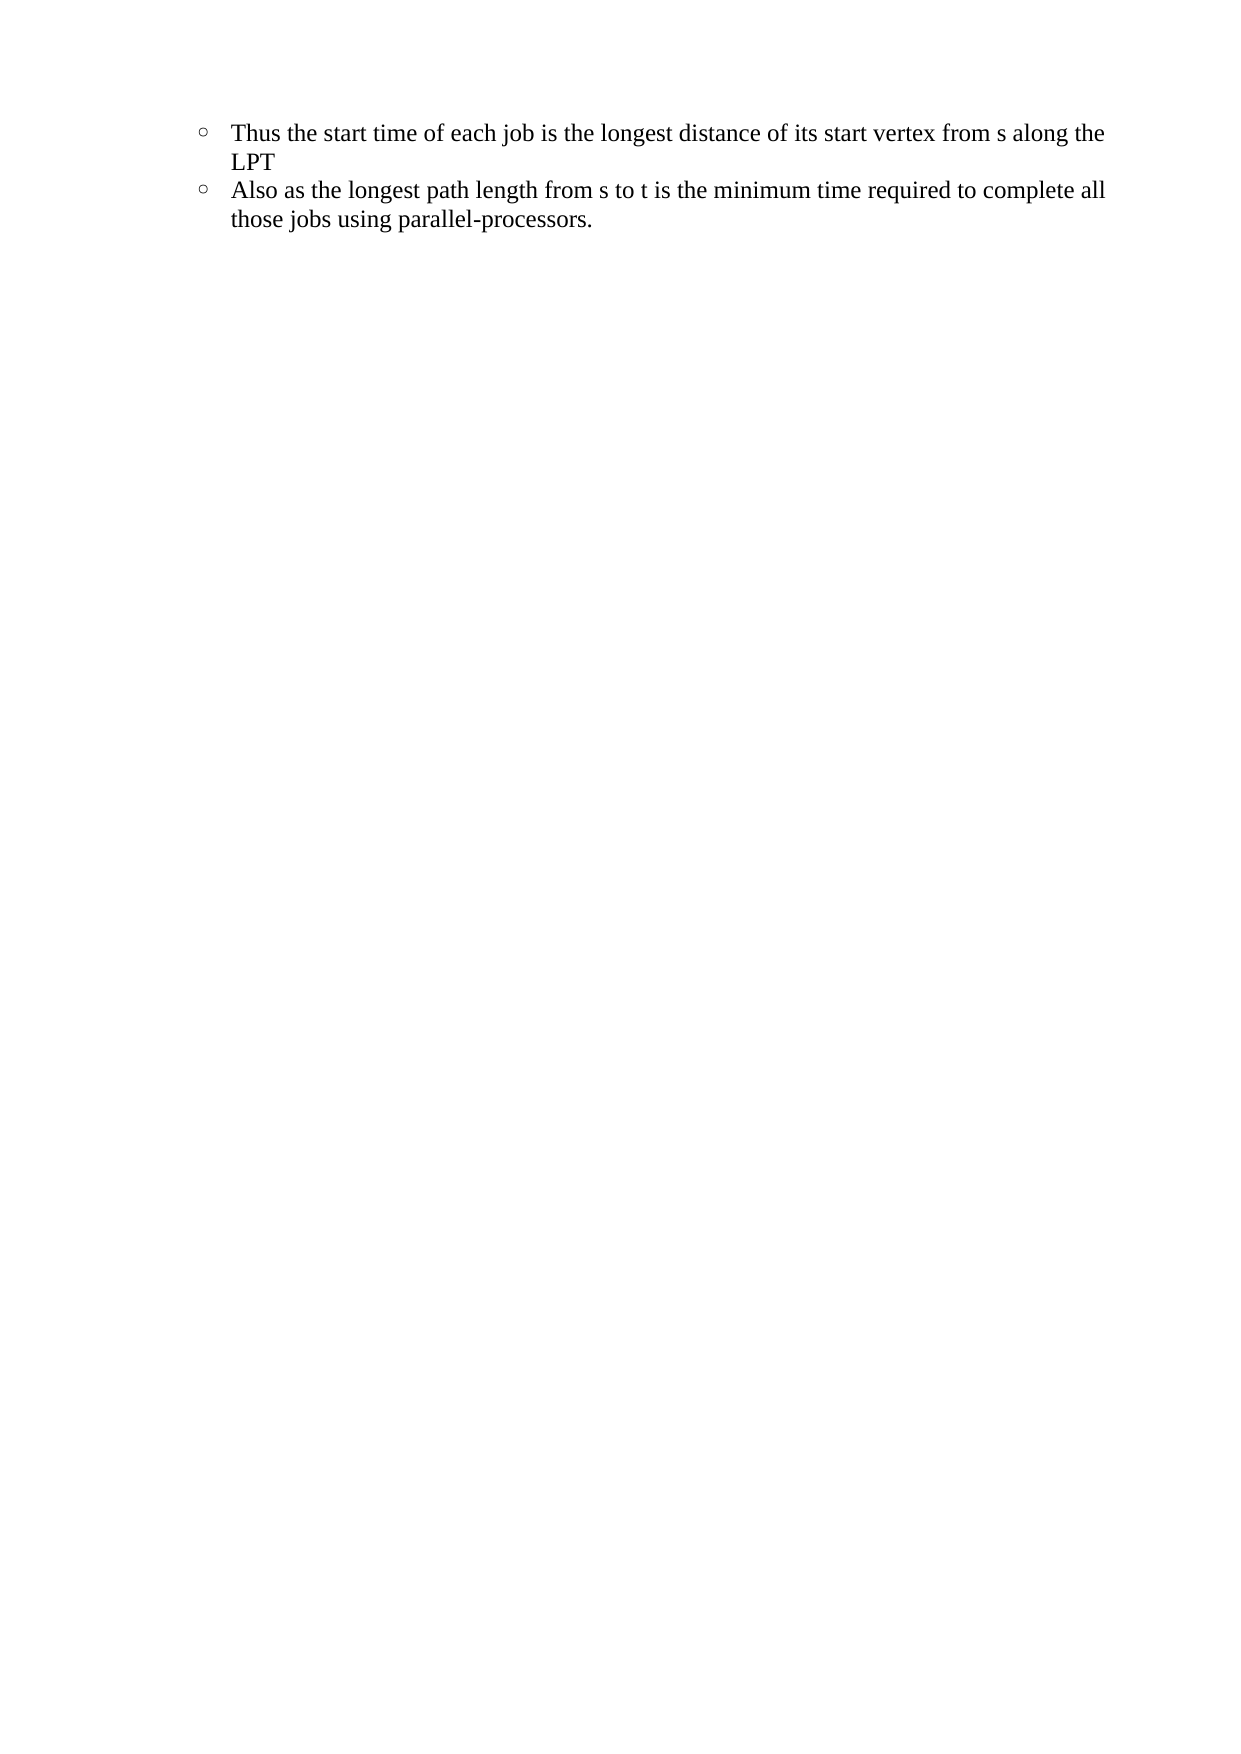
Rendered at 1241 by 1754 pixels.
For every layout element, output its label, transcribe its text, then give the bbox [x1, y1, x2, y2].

list Also as the longest path length from s to t is the minimum time required to complete all those jobs using parallel-processors. [193, 176, 1122, 233]
list Thus the start time of each job is the longest distance of its start vertex from s along the LPT [193, 118, 1122, 176]
